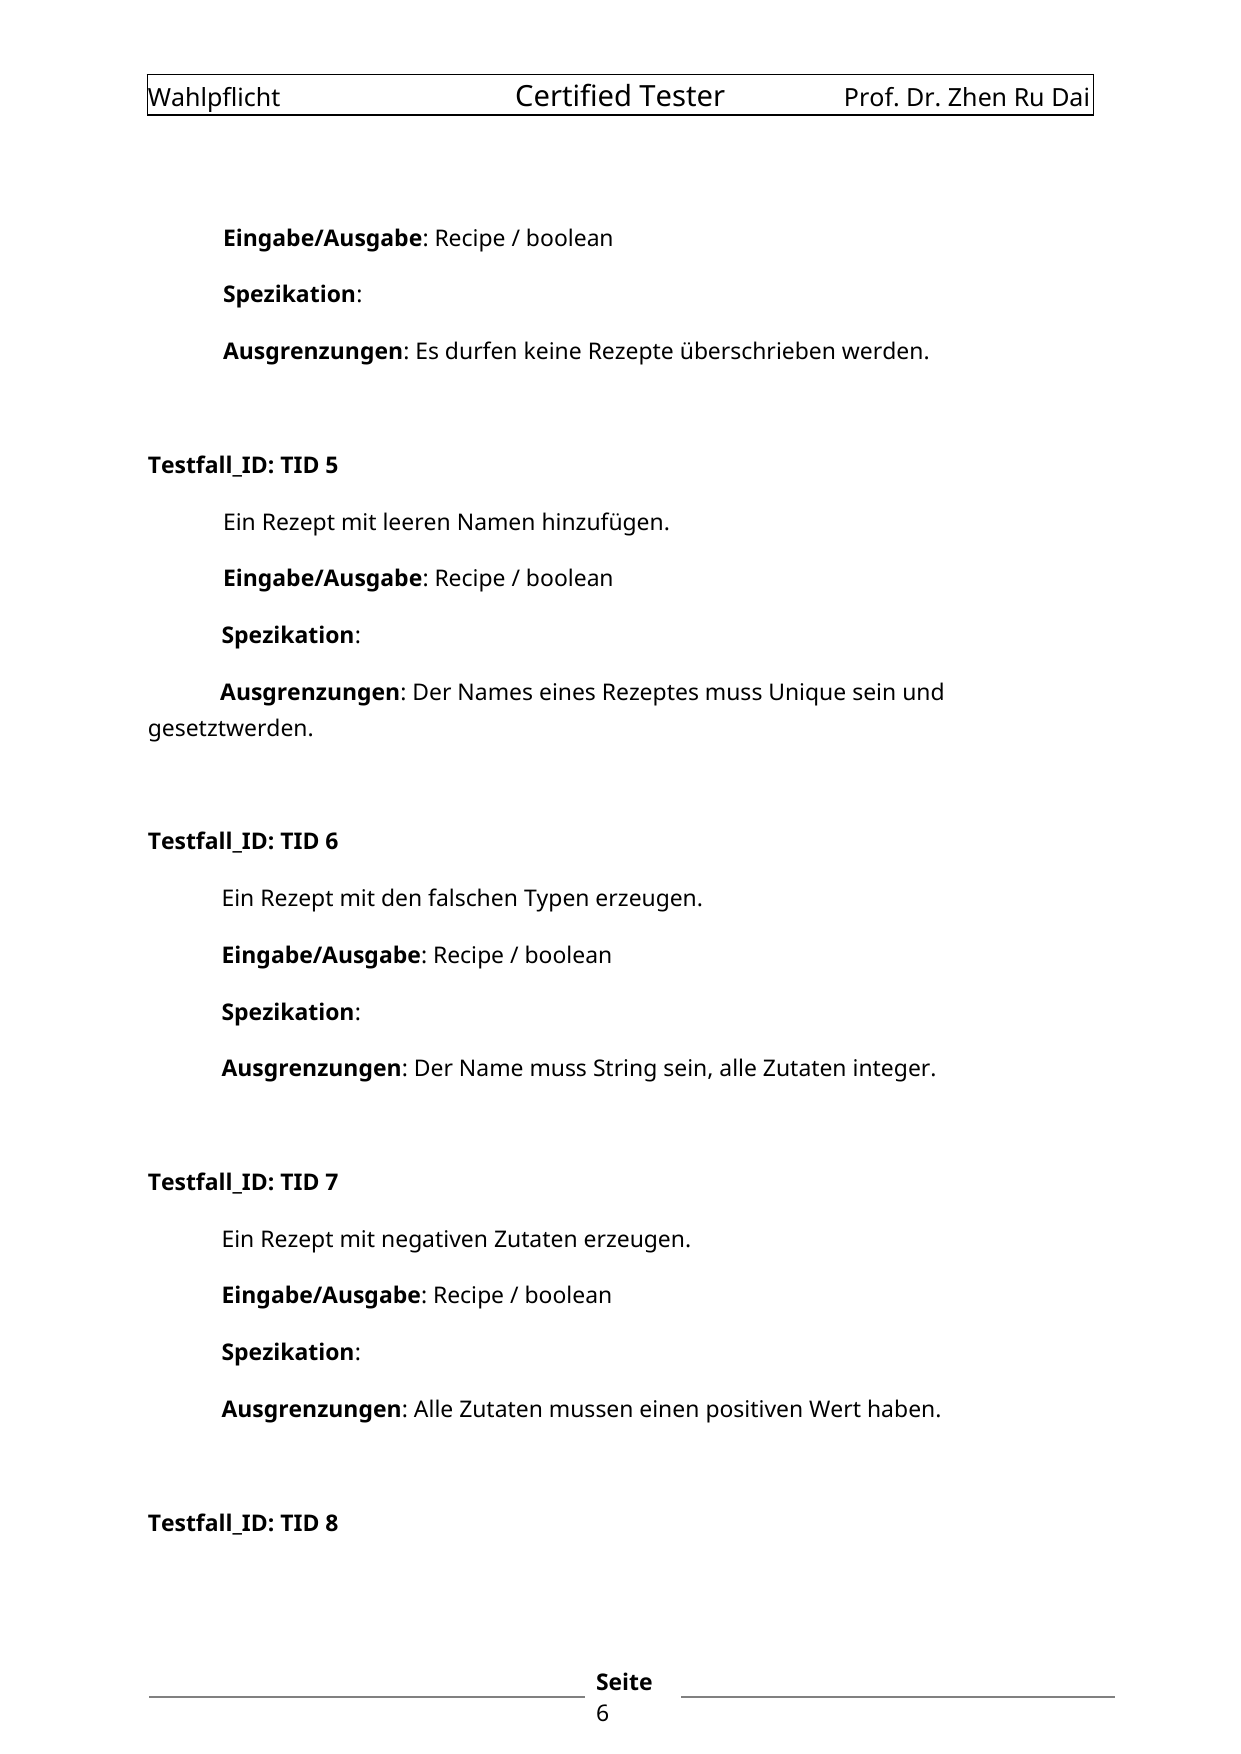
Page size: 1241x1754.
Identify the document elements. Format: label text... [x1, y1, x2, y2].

text Eingabe/Ausgabe: Recipe / boolean [148, 939, 1093, 970]
text Testfall_ID: TID 5 [148, 449, 1093, 480]
text Ein Rezept mit leeren Namen hinzufügen. [148, 505, 1093, 537]
text Eingabe/Ausgabe: Recipe / boolean [148, 562, 1093, 593]
text Ein Rezept mit den falschen Typen erzeugen. [148, 882, 1093, 913]
text Ausgrenzungen: Der Name muss String sein, alle Zutaten integer. [148, 1052, 1093, 1083]
text Ausgrenzungen: Alle Zutaten mussen einen positiven Wert haben. [148, 1393, 1093, 1424]
text Spezikation: [148, 278, 1093, 309]
text Spezikation: [148, 1336, 1093, 1367]
text Testfall_ID: TID 7 [148, 1166, 1093, 1197]
text Eingabe/Ausgabe: Recipe / boolean [148, 222, 1093, 253]
text Spezikation: [148, 996, 1093, 1027]
text Testfall_ID: TID 8 [148, 1506, 1093, 1538]
text Ausgrenzungen: Es durfen keine Rezepte überschrieben werden. [148, 335, 1093, 366]
text Spezikation: [148, 619, 1093, 650]
text Ein Rezept mit negativen Zutaten erzeugen. [148, 1223, 1093, 1254]
text Eingabe/Ausgabe: Recipe / boolean [148, 1279, 1093, 1311]
text Testfall_ID: TID 6 [148, 825, 1093, 856]
text Ausgrenzungen: Der Names eines Rezeptes muss Unique sein und gesetztwerden. [148, 676, 1093, 743]
